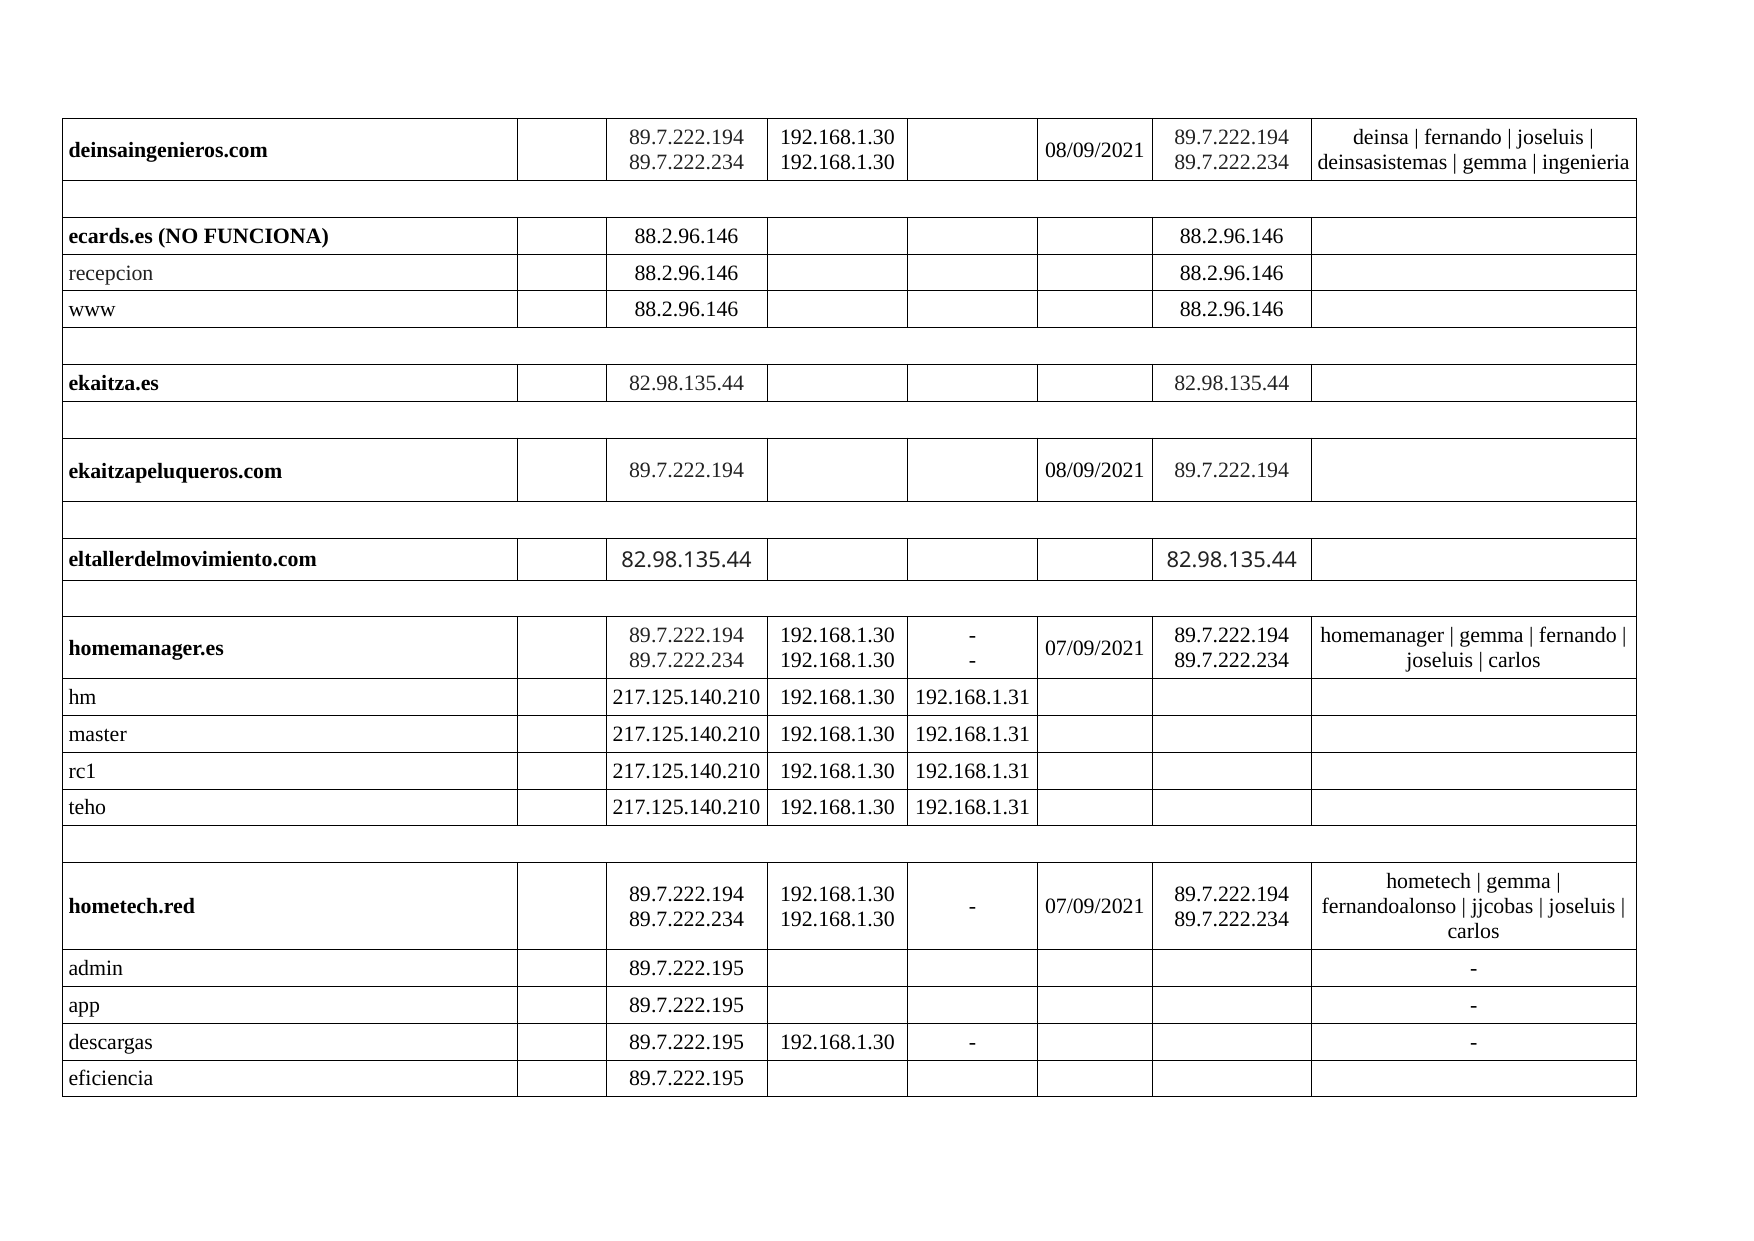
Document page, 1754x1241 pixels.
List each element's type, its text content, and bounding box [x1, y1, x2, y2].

table_cell [1153, 1024, 1311, 1059]
table_cell [518, 617, 606, 678]
table_cell [518, 1061, 606, 1096]
table_cell 89.7.222.195 [607, 1024, 767, 1059]
table_cell [1038, 1061, 1152, 1096]
table_cell [908, 950, 1037, 986]
table_cell [1038, 987, 1152, 1023]
table_cell [1153, 790, 1311, 825]
table_cell 82.98.135.44 [1153, 539, 1311, 579]
table_cell 89.7.222.194 89.7.222.234 [607, 863, 767, 949]
table_cell [1038, 790, 1152, 825]
table_cell 192.168.1.31 [908, 790, 1037, 825]
table_cell [1312, 790, 1636, 825]
table_cell [1153, 753, 1311, 788]
table_cell 217.125.140.210 [607, 790, 767, 825]
table_cell 89.7.222.194 89.7.222.234 [1153, 119, 1311, 180]
table_cell 217.125.140.210 [607, 753, 767, 788]
table_cell 08/09/2021 [1038, 119, 1152, 180]
table_cell - [1312, 987, 1636, 1023]
table_cell [1312, 218, 1636, 254]
table_cell homemanager | gemma | fernando | joseluis | carlos [1312, 617, 1636, 678]
table_cell [63, 581, 1636, 616]
table_cell [908, 1061, 1037, 1096]
table_cell [1312, 716, 1636, 752]
table_cell [908, 987, 1037, 1023]
table_cell ekaitzapeluqueros.com [63, 439, 517, 501]
table_cell hometech.red [63, 863, 517, 949]
table_cell [768, 218, 907, 254]
table_cell 08/09/2021 [1038, 439, 1152, 501]
table_cell 07/09/2021 [1038, 863, 1152, 949]
table_cell [63, 502, 1636, 538]
table_cell hometech | gemma | fernandoalonso | jjcobas | joseluis |carlos [1312, 863, 1636, 949]
table_cell 89.7.222.195 [607, 950, 767, 986]
table_cell [1312, 365, 1636, 401]
table_cell 192.168.1.30 192.168.1.30 [768, 863, 907, 949]
table_cell [1312, 439, 1636, 501]
table_cell [518, 291, 606, 327]
table_cell [1038, 1024, 1152, 1059]
table_cell [518, 255, 606, 290]
table_cell [1312, 291, 1636, 327]
table_cell recepcion [63, 255, 517, 290]
table_cell 89.7.222.194 [607, 439, 767, 501]
table_cell 88.2.96.146 [607, 255, 767, 290]
table_cell [518, 439, 606, 501]
table_cell [768, 291, 907, 327]
table_cell [908, 539, 1037, 579]
table_cell [1038, 218, 1152, 254]
table_cell [518, 539, 606, 579]
table_cell hm [63, 679, 517, 715]
table_cell [518, 679, 606, 715]
table_cell 88.2.96.146 [1153, 218, 1311, 254]
table_cell [518, 863, 606, 949]
table_cell [1038, 365, 1152, 401]
table_cell 82.98.135.44 [607, 539, 767, 579]
table_cell - [908, 1024, 1037, 1059]
table_cell 192.168.1.30 [768, 716, 907, 752]
table_cell 192.168.1.30 [768, 679, 907, 715]
table_cell 192.168.1.30 [768, 1024, 907, 1059]
table_cell [518, 119, 606, 180]
table_cell master [63, 716, 517, 752]
table_cell 88.2.96.146 [1153, 255, 1311, 290]
table_cell [1153, 950, 1311, 986]
table_cell deinsaingenieros.com [63, 119, 517, 180]
table_cell [768, 439, 907, 501]
table_cell [1312, 679, 1636, 715]
table_cell 192.168.1.31 [908, 716, 1037, 752]
table_cell [768, 987, 907, 1023]
table_cell [908, 119, 1037, 180]
table_cell [518, 950, 606, 986]
table_cell - [1312, 1024, 1636, 1059]
table_cell [768, 255, 907, 290]
table_cell 88.2.96.146 [607, 291, 767, 327]
table_cell - - [908, 617, 1037, 678]
table_cell [908, 218, 1037, 254]
table_cell [1312, 255, 1636, 290]
table_cell 192.168.1.30 192.168.1.30 [768, 617, 907, 678]
table_cell - [1312, 950, 1636, 986]
table_cell [63, 328, 1636, 364]
table_cell 88.2.96.146 [607, 218, 767, 254]
table_cell eltallerdelmovimiento.com [63, 539, 517, 579]
table_cell 217.125.140.210 [607, 679, 767, 715]
table_cell [768, 365, 907, 401]
table_cell [1038, 291, 1152, 327]
table_cell - [908, 863, 1037, 949]
table_cell [768, 950, 907, 986]
table_cell www [63, 291, 517, 327]
table_cell [908, 365, 1037, 401]
table_cell [1153, 1061, 1311, 1096]
table_cell [1038, 753, 1152, 788]
table_cell [768, 539, 907, 579]
table_cell 89.7.222.195 [607, 1061, 767, 1096]
table_cell [1038, 539, 1152, 579]
table_cell 192.168.1.30 [768, 790, 907, 825]
table_cell [63, 181, 1636, 217]
table_cell 82.98.135.44 [1153, 365, 1311, 401]
table_cell 89.7.222.194 89.7.222.234 [1153, 863, 1311, 949]
table_cell [63, 402, 1636, 437]
table_cell [1153, 987, 1311, 1023]
table_cell 192.168.1.30 192.168.1.30 [768, 119, 907, 180]
table_cell 217.125.140.210 [607, 716, 767, 752]
table_cell descargas [63, 1024, 517, 1059]
table_cell [908, 439, 1037, 501]
table_cell 89.7.222.194 89.7.222.234 [1153, 617, 1311, 678]
table_cell [1312, 753, 1636, 788]
table_cell 82.98.135.44 [607, 365, 767, 401]
table_cell 07/09/2021 [1038, 617, 1152, 678]
table_cell [768, 1061, 907, 1096]
table_cell [1312, 1061, 1636, 1096]
table_cell app [63, 987, 517, 1023]
table_cell 192.168.1.31 [908, 679, 1037, 715]
table_cell [908, 291, 1037, 327]
table_cell admin [63, 950, 517, 986]
table_cell [1312, 539, 1636, 579]
table_cell 192.168.1.31 [908, 753, 1037, 788]
table_cell 192.168.1.30 [768, 753, 907, 788]
table_cell [518, 365, 606, 401]
table_cell [1038, 950, 1152, 986]
table_cell teho [63, 790, 517, 825]
table_cell [1153, 716, 1311, 752]
table_cell [908, 255, 1037, 290]
table_cell [1038, 716, 1152, 752]
table_cell [518, 716, 606, 752]
table_cell ekaitza.es [63, 365, 517, 401]
table_cell eficiencia [63, 1061, 517, 1096]
table_cell 88.2.96.146 [1153, 291, 1311, 327]
table_cell rc1 [63, 753, 517, 788]
table_cell 89.7.222.195 [607, 987, 767, 1023]
table_cell [518, 218, 606, 254]
table_cell homemanager.es [63, 617, 517, 678]
table_cell ecards.es (NO FUNCIONA) [63, 218, 517, 254]
table_cell [1153, 679, 1311, 715]
table_cell [518, 1024, 606, 1059]
table_cell [518, 753, 606, 788]
table_cell [1038, 679, 1152, 715]
table_cell [518, 790, 606, 825]
table_cell [63, 826, 1636, 862]
table_cell deinsa | fernando | joseluis | deinsasistemas | gemma | ingenieria [1312, 119, 1636, 180]
table_cell 89.7.222.194 [1153, 439, 1311, 501]
table_cell 89.7.222.194 89.7.222.234 [607, 617, 767, 678]
table_cell 89.7.222.194 89.7.222.234 [607, 119, 767, 180]
table_cell [518, 987, 606, 1023]
table_cell [1038, 255, 1152, 290]
